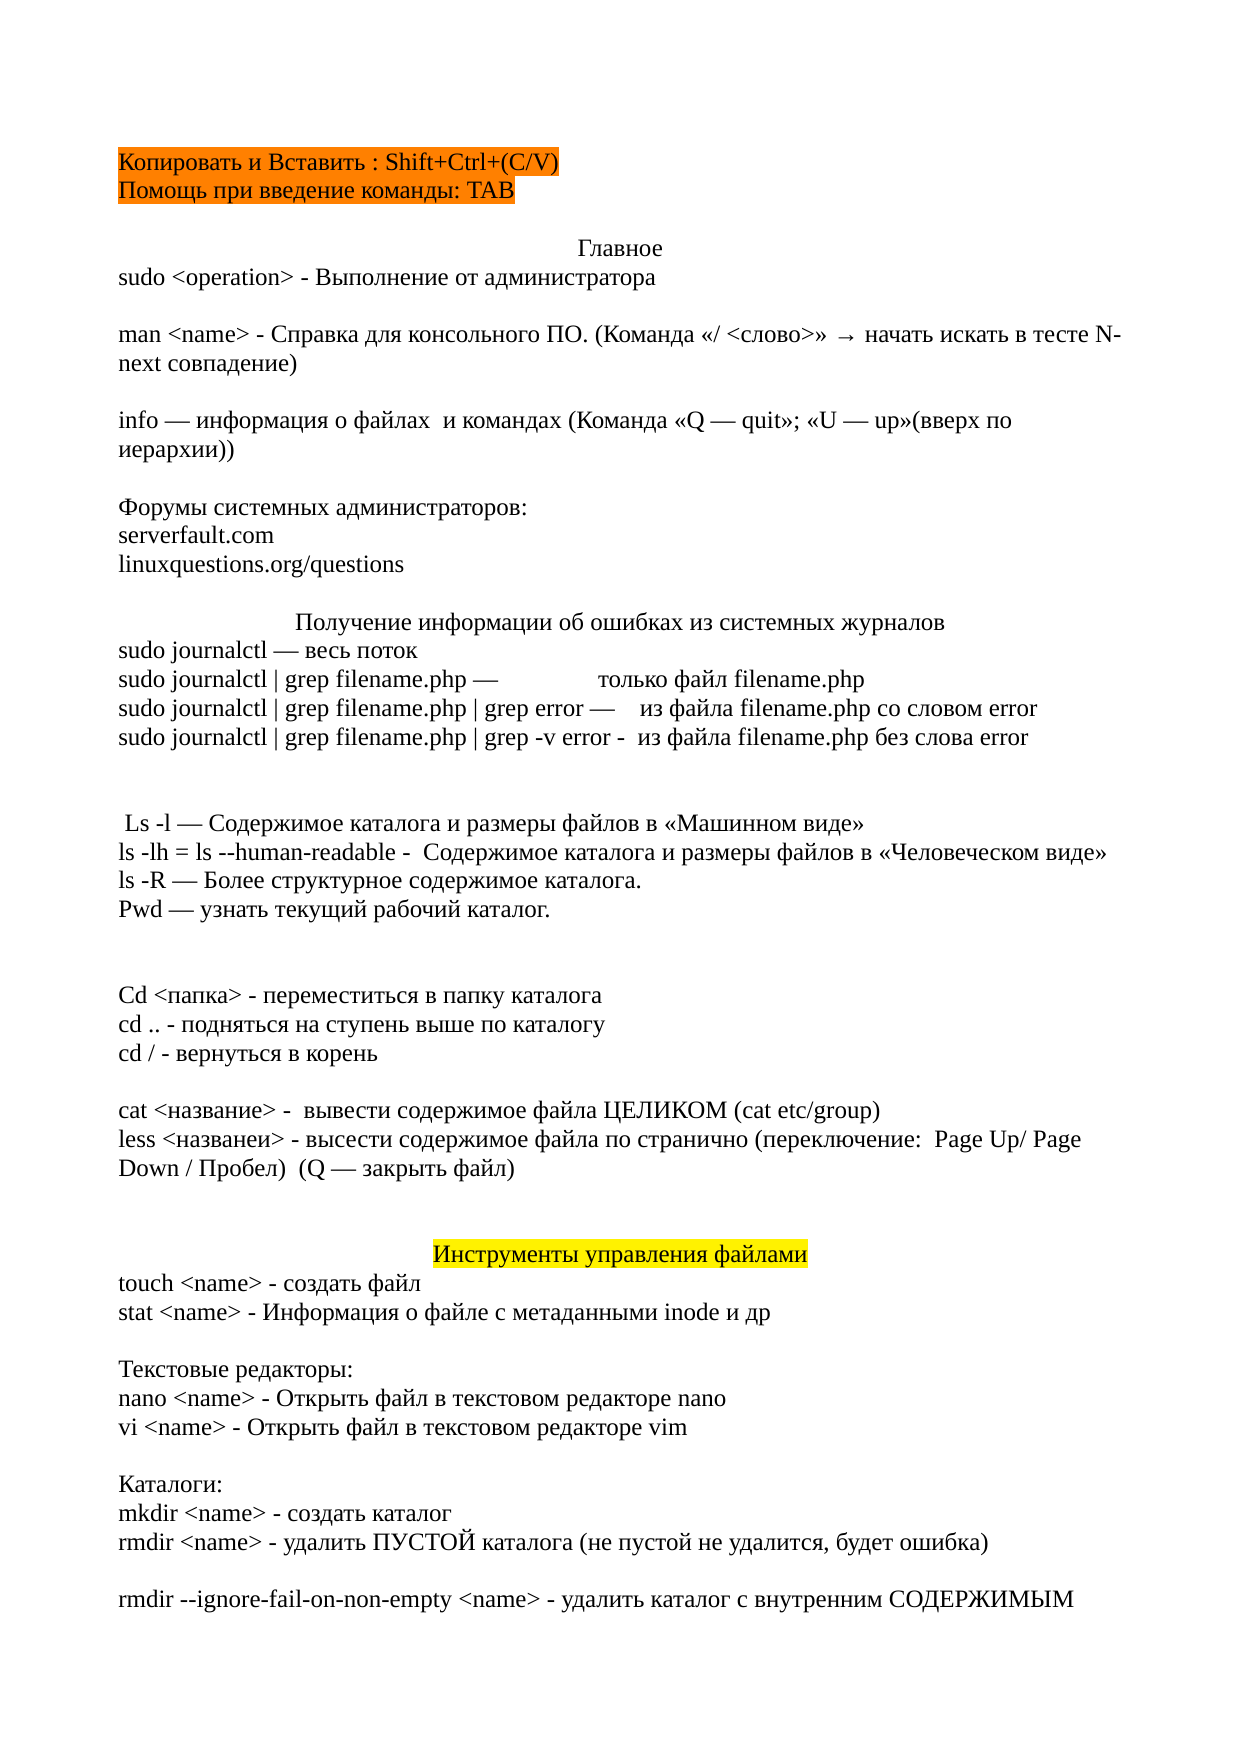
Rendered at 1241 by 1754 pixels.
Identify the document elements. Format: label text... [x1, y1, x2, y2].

text Инструменты управления файлами [118, 1239, 1122, 1268]
text sudo journalctl — весь поток [118, 636, 1122, 664]
text cd .. - подняться на ступень выше по каталогу [118, 1009, 1122, 1038]
text Pwd — узнать текущий рабочий каталог. [118, 894, 1122, 923]
text less <названеи> - высести содержимое файла по странично (переключение: Page Up/ Page Down / Пробел) (Q — закрыть файл) [118, 1124, 1122, 1182]
text mkdir <name> - создать каталог [118, 1498, 1122, 1527]
text sudo journalctl | grep filename.php | grep error — из файла filename.php со словом error [118, 693, 1122, 722]
text info — информация о файлах и командах (Команда «Q — quit»; «U — up»(вверх по иерархии)) [118, 406, 1122, 463]
text ls -lh = ls --human-readable - Содержимое каталога и размеры файлов в «Человеческом виде» [118, 837, 1122, 866]
text Помощь при введение команды: TAB [118, 176, 1122, 204]
text touch <name> - создать файл [118, 1268, 1122, 1297]
text vi <name> - Открыть файл в текстовом редакторе vim [118, 1412, 1122, 1441]
text Каталоги: [118, 1469, 1122, 1498]
text Текстовые редакторы: [118, 1354, 1122, 1383]
text sudo <operation> - Выполнение от администратора [118, 262, 1122, 291]
text Главное [118, 233, 1122, 262]
text Cd <папка> - переместиться в папку каталога [118, 981, 1122, 1009]
text Форумы системных администраторов: [118, 492, 1122, 521]
text Получение информации об ошибках из системных журналов [118, 607, 1122, 636]
text linuxquestions.org/questions [118, 549, 1122, 578]
text man <name> - Справка для консольного ПО. (Команда «/ <слово>» → начать искать в тесте N- next совпадение) [118, 319, 1122, 377]
text cd / - вернуться в корень [118, 1038, 1122, 1067]
text serverfault.com [118, 521, 1122, 549]
text sudo journalctl | grep filename.php — только файл filename.php [118, 664, 1122, 693]
text sudo journalctl | grep filename.php | grep -v error - из файла filename.php без слова error [118, 722, 1122, 751]
text stat <name> - Информация о файле с метаданными inode и др [118, 1297, 1122, 1326]
text ls -R — Более структурное содержимое каталога. [118, 866, 1122, 894]
text nano <name> - Открыть файл в текстовом редакторе nano [118, 1383, 1122, 1412]
text rmdir --ignore-fail-on-non-empty <name> - удалить каталог с внутренним СОДЕРЖИМЫМ [118, 1584, 1122, 1613]
text rmdir <name> - удалить ПУСТОЙ каталога (не пустой не удалится, будет ошибка) [118, 1527, 1122, 1556]
text cat <название> - вывести содержимое файла ЦЕЛИКОМ (cat etc/group) [118, 1096, 1122, 1124]
text Копировать и Вставить : Shift+Ctrl+(C/V) [118, 147, 1122, 176]
text Ls -l — Содержимое каталога и размеры файлов в «Машинном виде» [118, 808, 1122, 837]
